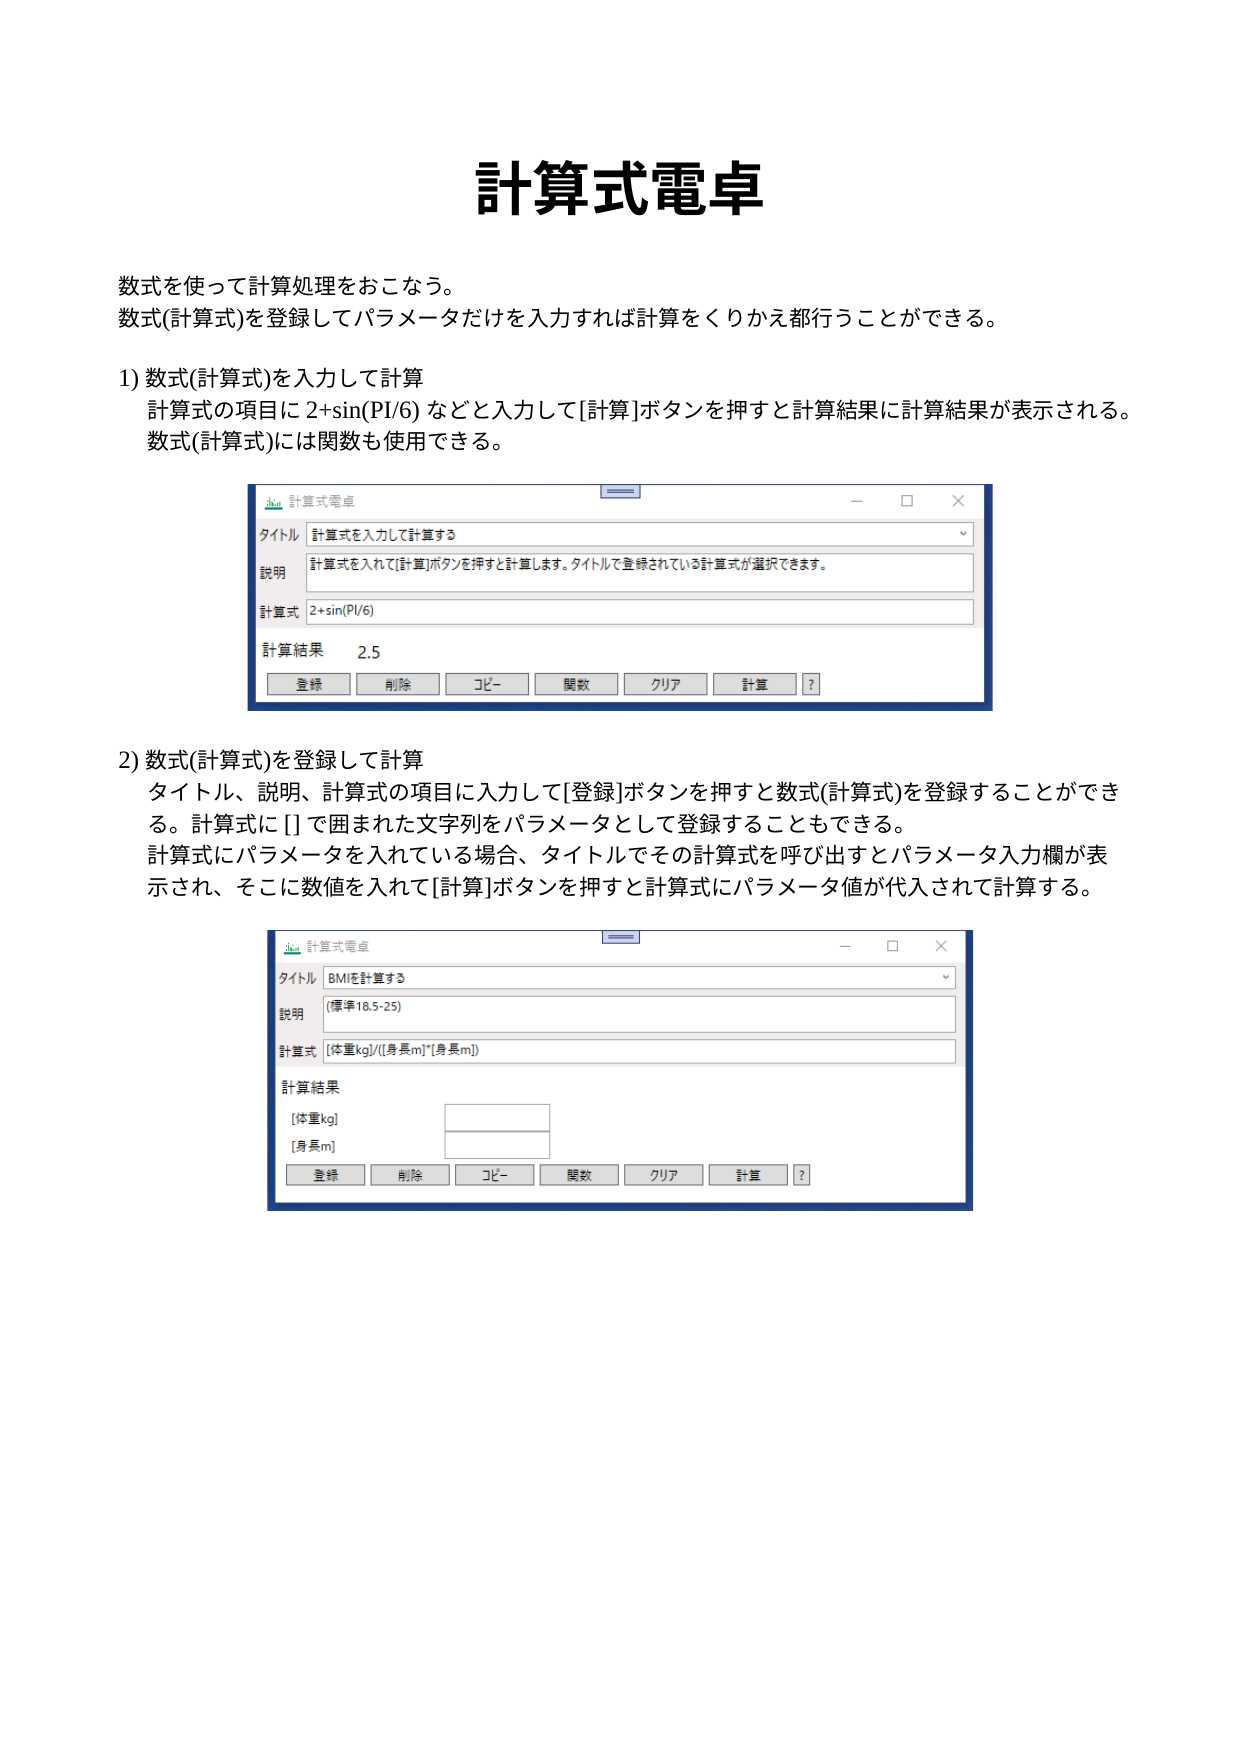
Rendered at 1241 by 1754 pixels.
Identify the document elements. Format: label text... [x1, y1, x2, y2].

text 数式(計算式)を登録してパラメータだけを入力すれば計算をくりかえ都行うことができる。 [118, 301, 1122, 332]
text 数式を使って計算処理をおこなう。 [118, 269, 1122, 301]
text 2) 数式(計算式)を登録して計算 [118, 743, 1122, 775]
text タイトル、説明、計算式の項目に入力して[登録]ボタンを押すと数式(計算式)を登録することができる。計算式に [] で囲まれた文字列をパラメータとして登録することもできる。 [148, 775, 1122, 838]
title 計算式電卓 [118, 143, 1122, 228]
text 計算式の項目に 2+sin(PI/6) などと入力して[計算]ボタンを押すと計算結果に計算結果が表示される。数式(計算式)には関数も使用できる。 [148, 393, 1122, 456]
picture [267, 930, 974, 1211]
picture [247, 484, 993, 711]
text 計算式にパラメータを入れている場合、タイトルでその計算式を呼び出すとパラメータ入力欄が表示され、そこに数値を入れて[計算]ボタンを押すと計算式にパラメータ値が代入されて計算する。 [148, 838, 1122, 902]
text 1) 数式(計算式)を入力して計算 [118, 361, 1122, 393]
